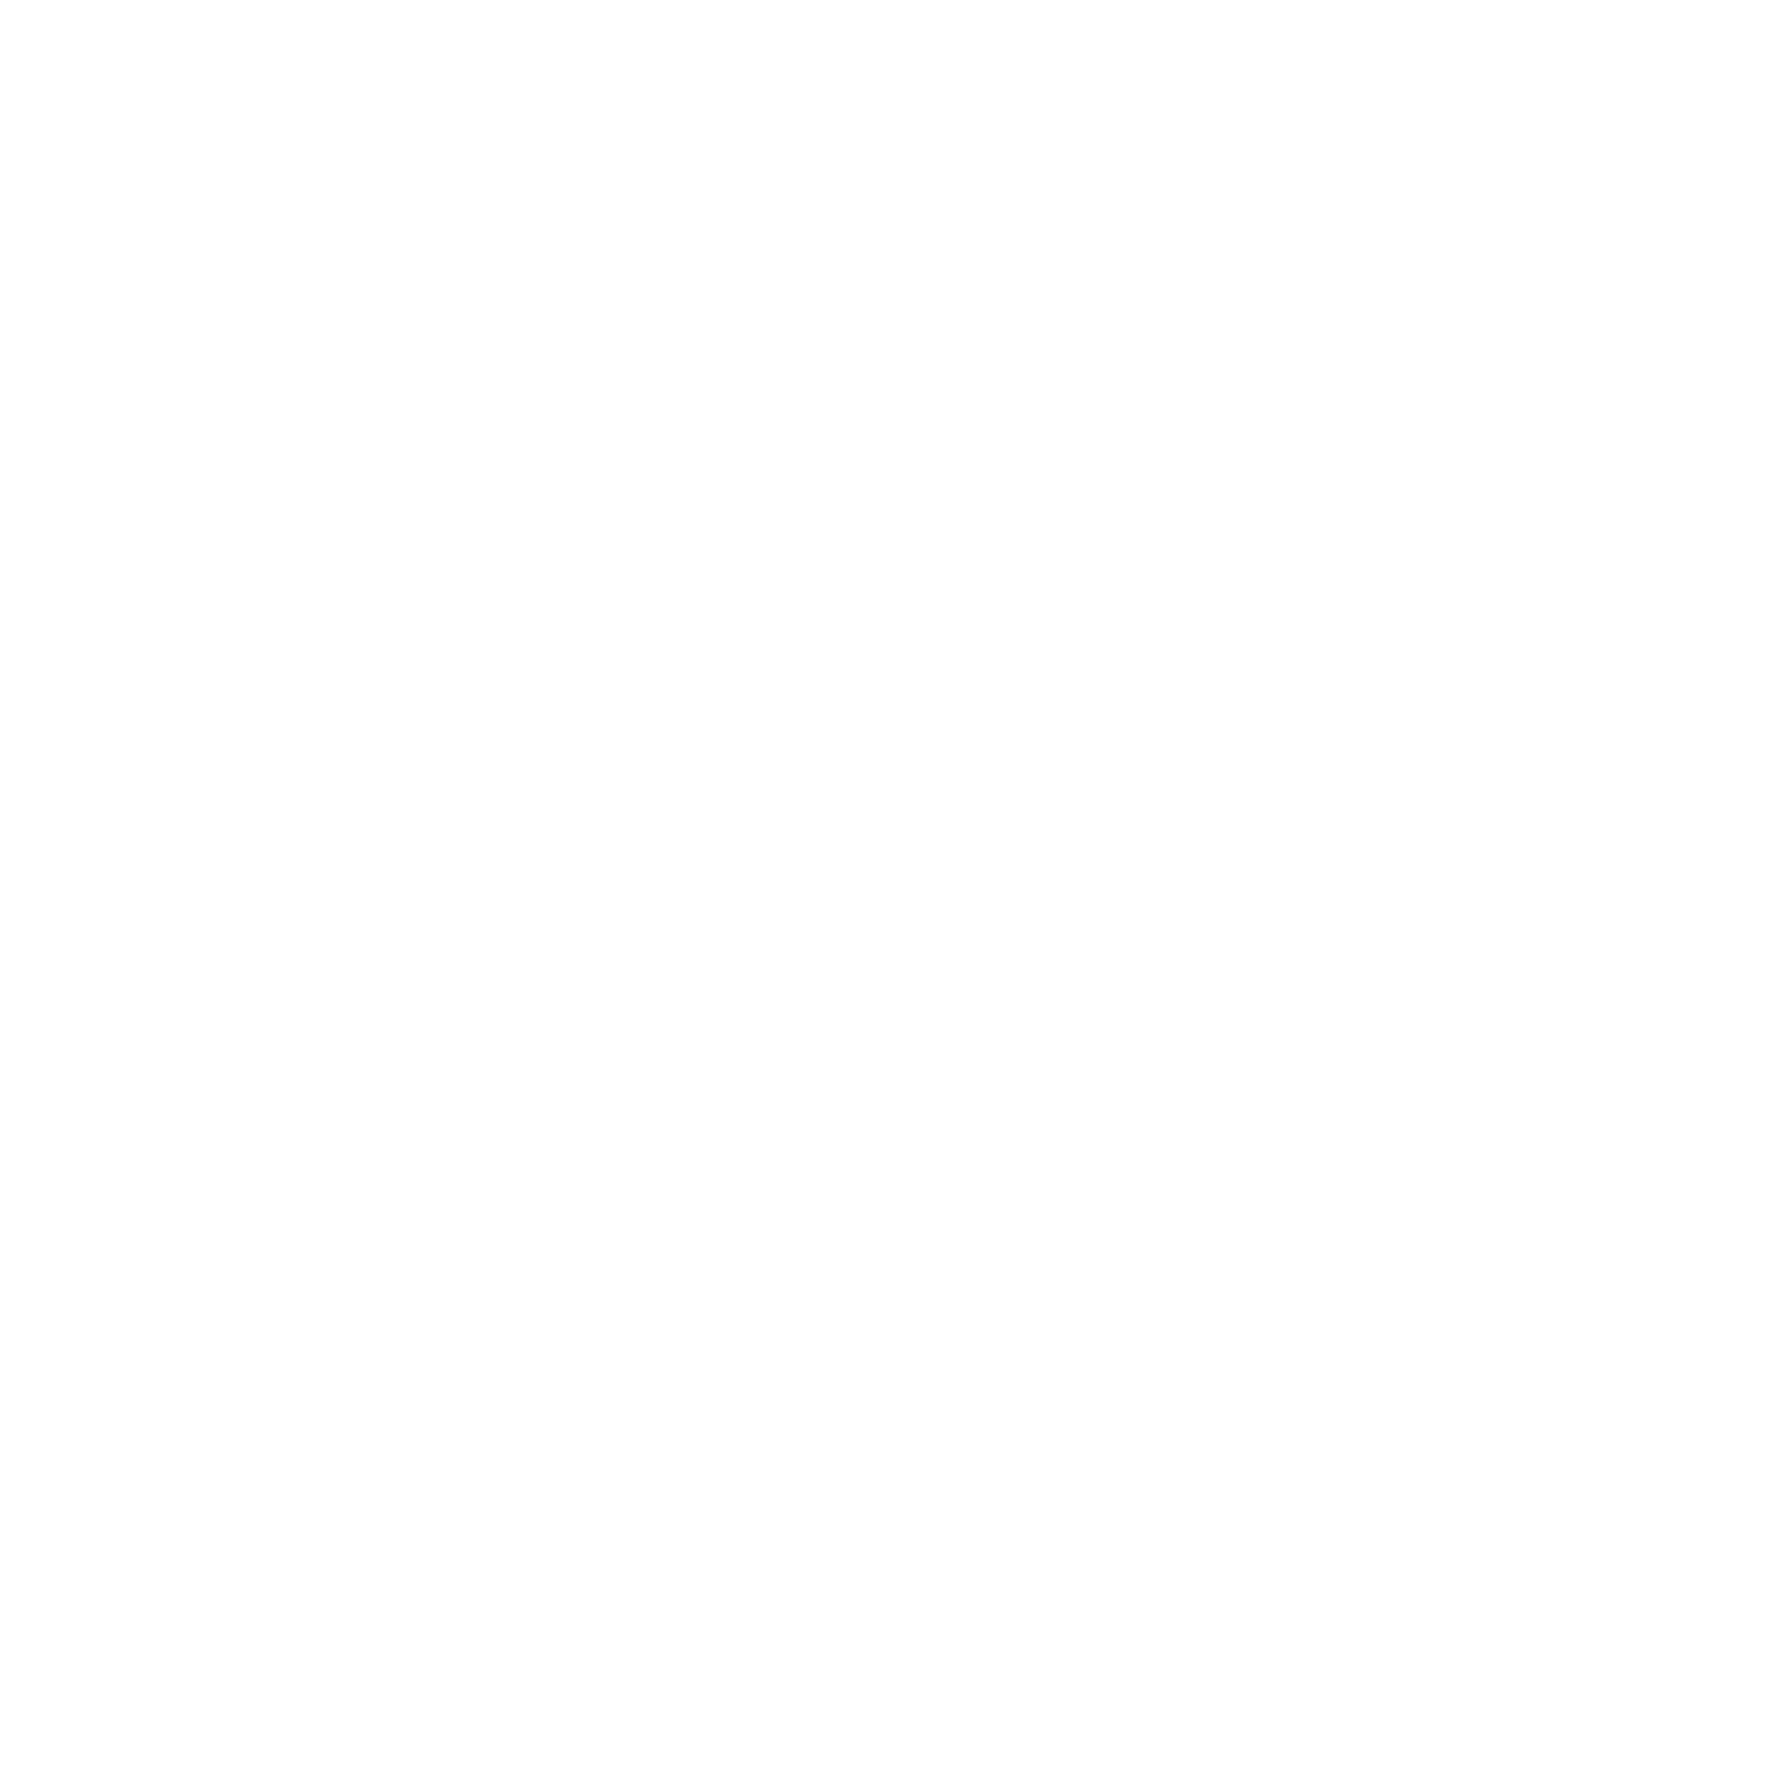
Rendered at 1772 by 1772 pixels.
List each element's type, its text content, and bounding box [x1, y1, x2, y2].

table_cell [59, 844, 1713, 884]
table_cell Блок «Цифровой биквадратный фильтр» представляет собой рекурсивный линейный фильтр второго порядка, содержащий два полюса и два нуля. Осуществляет фильтрацию цифрового сигнала за счет последовательного применения звеньев второго порядка. Позволяет реализовывать произвольные фильтры путем задания вручную коэффициентов передаточной функции для каждой секции фильтра. Каждое звено второго порядка рассчитывается по алгоритму с использованием нормализованной канонической формы: Разностные уравнения для нормализованной канонической формы: y[n]=b0v[n]+b1v[n-1]+b2v[n-2], где v[n]=x[n]-a1v[n-1]-a2v[n-2] Матрица размерности [Nx6] – есть матрица секций второго порядка (SOS матрица), где N – количество секций второго порядка в каждом фильтре. Матрица SOS - представление цифрового фильтра секций второго порядка с передаточной функцией H(z): Каждая строка SOS матрицы содержит коэффициенты числителя и знаменателя (bik and aik) соответствующей секции фильтра: Каждый из элементов вектора размерности M, где М – количество входных сигналов (линий) содержит информацию о количестве секций второго порядка каждой из SOS матриц для каждой из линий. Входы: DataInput – входной сигнал; Sync – вход для синхроимпульсов; Reset – вход для сигнала сброса; Выходы: DataOut – выходной отфильтрованный сигнал; Свойства блока: Секции второго порядка – массивы коэффициентов передаточных функций для всех секций второго порядка. На входной порт Sync должны подаваться прямоугольные синхроимпульсы единичной амплитуды. Срабатывание блока происходит по переднему фронту синхроимпульса. При каждом срабатывании блока на выходе формируется сигнал, прошедший через процедуру фильтрации. Фильтрация организована по рекурсивной процедуре. Пример использования блока: Рассмотрим пример использования блока цифровой биквадратной фильтрации, расположенный по адресу %PROGRAMM_DIR%\Demo\Automatic\Обработка сигналов\Цифровой биквадратный фильтр.prt: Здесь блок цифрового биквадратного фильтра используется в некоторой схеме обработки сигнала. Исходный сигнал представляет собой сумму двух синусоид частотой 1Гц и 4Гц, которая подается на основной вход блока. Блок работает на частоте 10Гц, формируемой с помощью синхроимпульсов соответствующей частоты, подаваемых на вход Sync. В качестве свойств блока, задана SOS-матрица, состоящая из коэффициентов числителя и знаменателя секций фильтров. Блок осуществляет фильтрацию входного сигнала в соответствие с заданной матрицей коэффициентов передаточной функции: [59, 59, 1713, 844]
